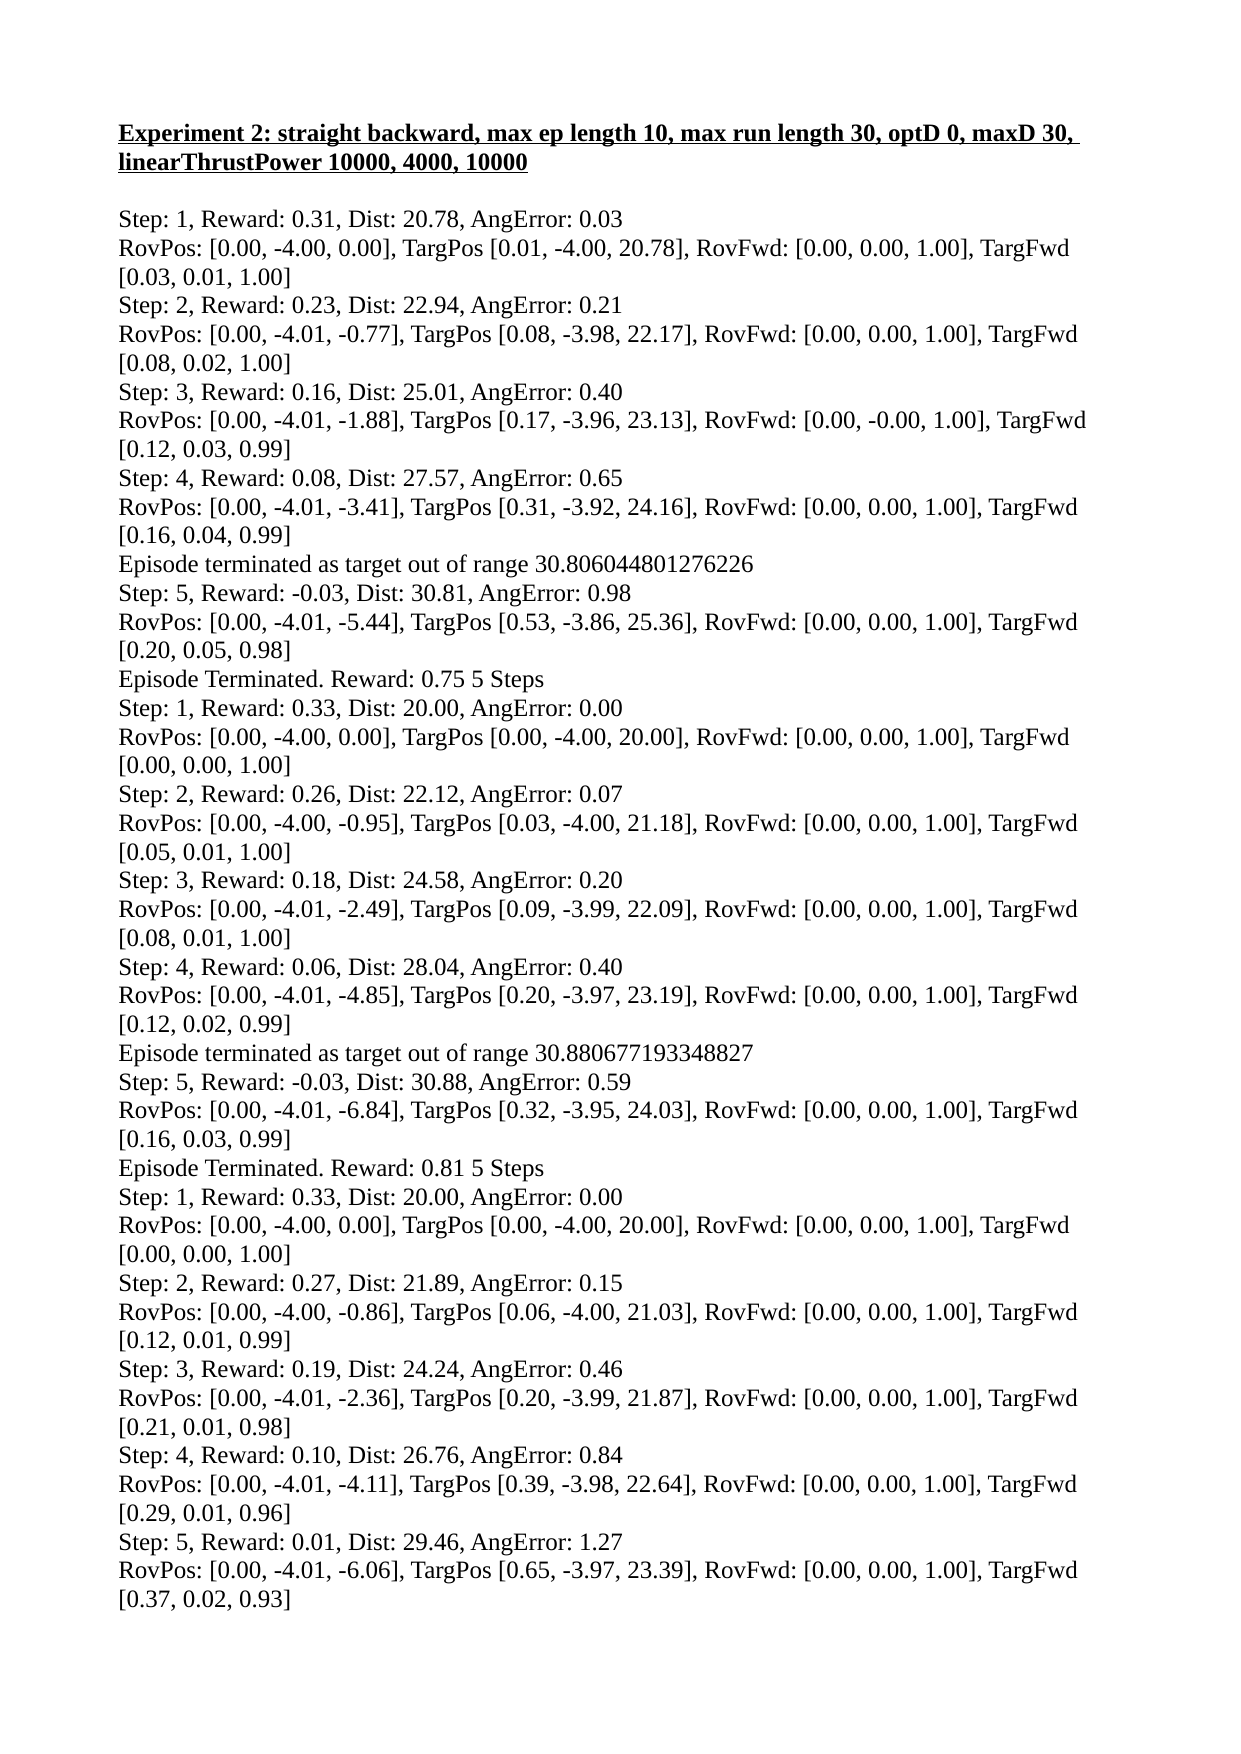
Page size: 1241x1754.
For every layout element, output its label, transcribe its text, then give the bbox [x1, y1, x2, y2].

text Step: 1, Reward: 0.33, Dist: 20.00, AngError: 0.00 [118, 693, 1122, 722]
text Step: 5, Reward: 0.01, Dist: 29.46, AngError: 1.27 [118, 1527, 1122, 1556]
text RovPos: [0.00, -4.00, -0.86], TargPos [0.06, -4.00, 21.03], RovFwd: [0.00, 0.00, 1.00], TargFwd [0.12, 0.01, 0.99] [118, 1297, 1122, 1354]
text Step: 1, Reward: 0.31, Dist: 20.78, AngError: 0.03 [118, 204, 1122, 233]
text Episode terminated as target out of range 30.880677193348827 [118, 1038, 1122, 1067]
text Step: 2, Reward: 0.23, Dist: 22.94, AngError: 0.21 [118, 291, 1122, 319]
text Step: 1, Reward: 0.33, Dist: 20.00, AngError: 0.00 [118, 1182, 1122, 1211]
text RovPos: [0.00, -4.00, 0.00], TargPos [0.01, -4.00, 20.78], RovFwd: [0.00, 0.00, 1.00], TargFwd [0.03, 0.01, 1.00] [118, 233, 1122, 291]
text RovPos: [0.00, -4.00, -0.95], TargPos [0.03, -4.00, 21.18], RovFwd: [0.00, 0.00, 1.00], TargFwd [0.05, 0.01, 1.00] [118, 808, 1122, 866]
text RovPos: [0.00, -4.01, -2.49], TargPos [0.09, -3.99, 22.09], RovFwd: [0.00, 0.00, 1.00], TargFwd [0.08, 0.01, 1.00] [118, 894, 1122, 952]
text Step: 5, Reward: -0.03, Dist: 30.81, AngError: 0.98 [118, 578, 1122, 607]
text RovPos: [0.00, -4.01, -4.11], TargPos [0.39, -3.98, 22.64], RovFwd: [0.00, 0.00, 1.00], TargFwd [0.29, 0.01, 0.96] [118, 1469, 1122, 1527]
text Step: 3, Reward: 0.16, Dist: 25.01, AngError: 0.40 [118, 377, 1122, 406]
text RovPos: [0.00, -4.01, -6.84], TargPos [0.32, -3.95, 24.03], RovFwd: [0.00, 0.00, 1.00], TargFwd [0.16, 0.03, 0.99] [118, 1096, 1122, 1153]
text Episode Terminated. Reward: 0.75 5 Steps [118, 664, 1122, 693]
text RovPos: [0.00, -4.01, -4.85], TargPos [0.20, -3.97, 23.19], RovFwd: [0.00, 0.00, 1.00], TargFwd [0.12, 0.02, 0.99] [118, 981, 1122, 1038]
text RovPos: [0.00, -4.01, -5.44], TargPos [0.53, -3.86, 25.36], RovFwd: [0.00, 0.00, 1.00], TargFwd [0.20, 0.05, 0.98] [118, 607, 1122, 664]
text RovPos: [0.00, -4.01, -0.77], TargPos [0.08, -3.98, 22.17], RovFwd: [0.00, 0.00, 1.00], TargFwd [0.08, 0.02, 1.00] [118, 319, 1122, 377]
text RovPos: [0.00, -4.01, -1.88], TargPos [0.17, -3.96, 23.13], RovFwd: [0.00, -0.00, 1.00], TargFwd [0.12, 0.03, 0.99] [118, 406, 1122, 463]
text RovPos: [0.00, -4.01, -3.41], TargPos [0.31, -3.92, 24.16], RovFwd: [0.00, 0.00, 1.00], TargFwd [0.16, 0.04, 0.99] [118, 492, 1122, 549]
text Episode terminated as target out of range 30.806044801276226 [118, 549, 1122, 578]
text Episode Terminated. Reward: 0.81 5 Steps [118, 1153, 1122, 1182]
text Experiment 2: straight backward, max ep length 10, max run length 30, optD 0, maxD 30, linearThrustPower 10000, 4000, 10000 [118, 118, 1122, 176]
text Step: 2, Reward: 0.26, Dist: 22.12, AngError: 0.07 [118, 779, 1122, 808]
text Step: 4, Reward: 0.08, Dist: 27.57, AngError: 0.65 [118, 463, 1122, 492]
text Step: 3, Reward: 0.19, Dist: 24.24, AngError: 0.46 [118, 1354, 1122, 1383]
text Step: 4, Reward: 0.06, Dist: 28.04, AngError: 0.40 [118, 952, 1122, 981]
text RovPos: [0.00, -4.00, 0.00], TargPos [0.00, -4.00, 20.00], RovFwd: [0.00, 0.00, 1.00], TargFwd [0.00, 0.00, 1.00] [118, 722, 1122, 779]
text RovPos: [0.00, -4.00, 0.00], TargPos [0.00, -4.00, 20.00], RovFwd: [0.00, 0.00, 1.00], TargFwd [0.00, 0.00, 1.00] [118, 1211, 1122, 1268]
text Step: 4, Reward: 0.10, Dist: 26.76, AngError: 0.84 [118, 1441, 1122, 1469]
text Step: 2, Reward: 0.27, Dist: 21.89, AngError: 0.15 [118, 1268, 1122, 1297]
text RovPos: [0.00, -4.01, -6.06], TargPos [0.65, -3.97, 23.39], RovFwd: [0.00, 0.00, 1.00], TargFwd [0.37, 0.02, 0.93] [118, 1556, 1122, 1613]
text RovPos: [0.00, -4.01, -2.36], TargPos [0.20, -3.99, 21.87], RovFwd: [0.00, 0.00, 1.00], TargFwd [0.21, 0.01, 0.98] [118, 1383, 1122, 1441]
text Step: 3, Reward: 0.18, Dist: 24.58, AngError: 0.20 [118, 866, 1122, 894]
text Step: 5, Reward: -0.03, Dist: 30.88, AngError: 0.59 [118, 1067, 1122, 1096]
